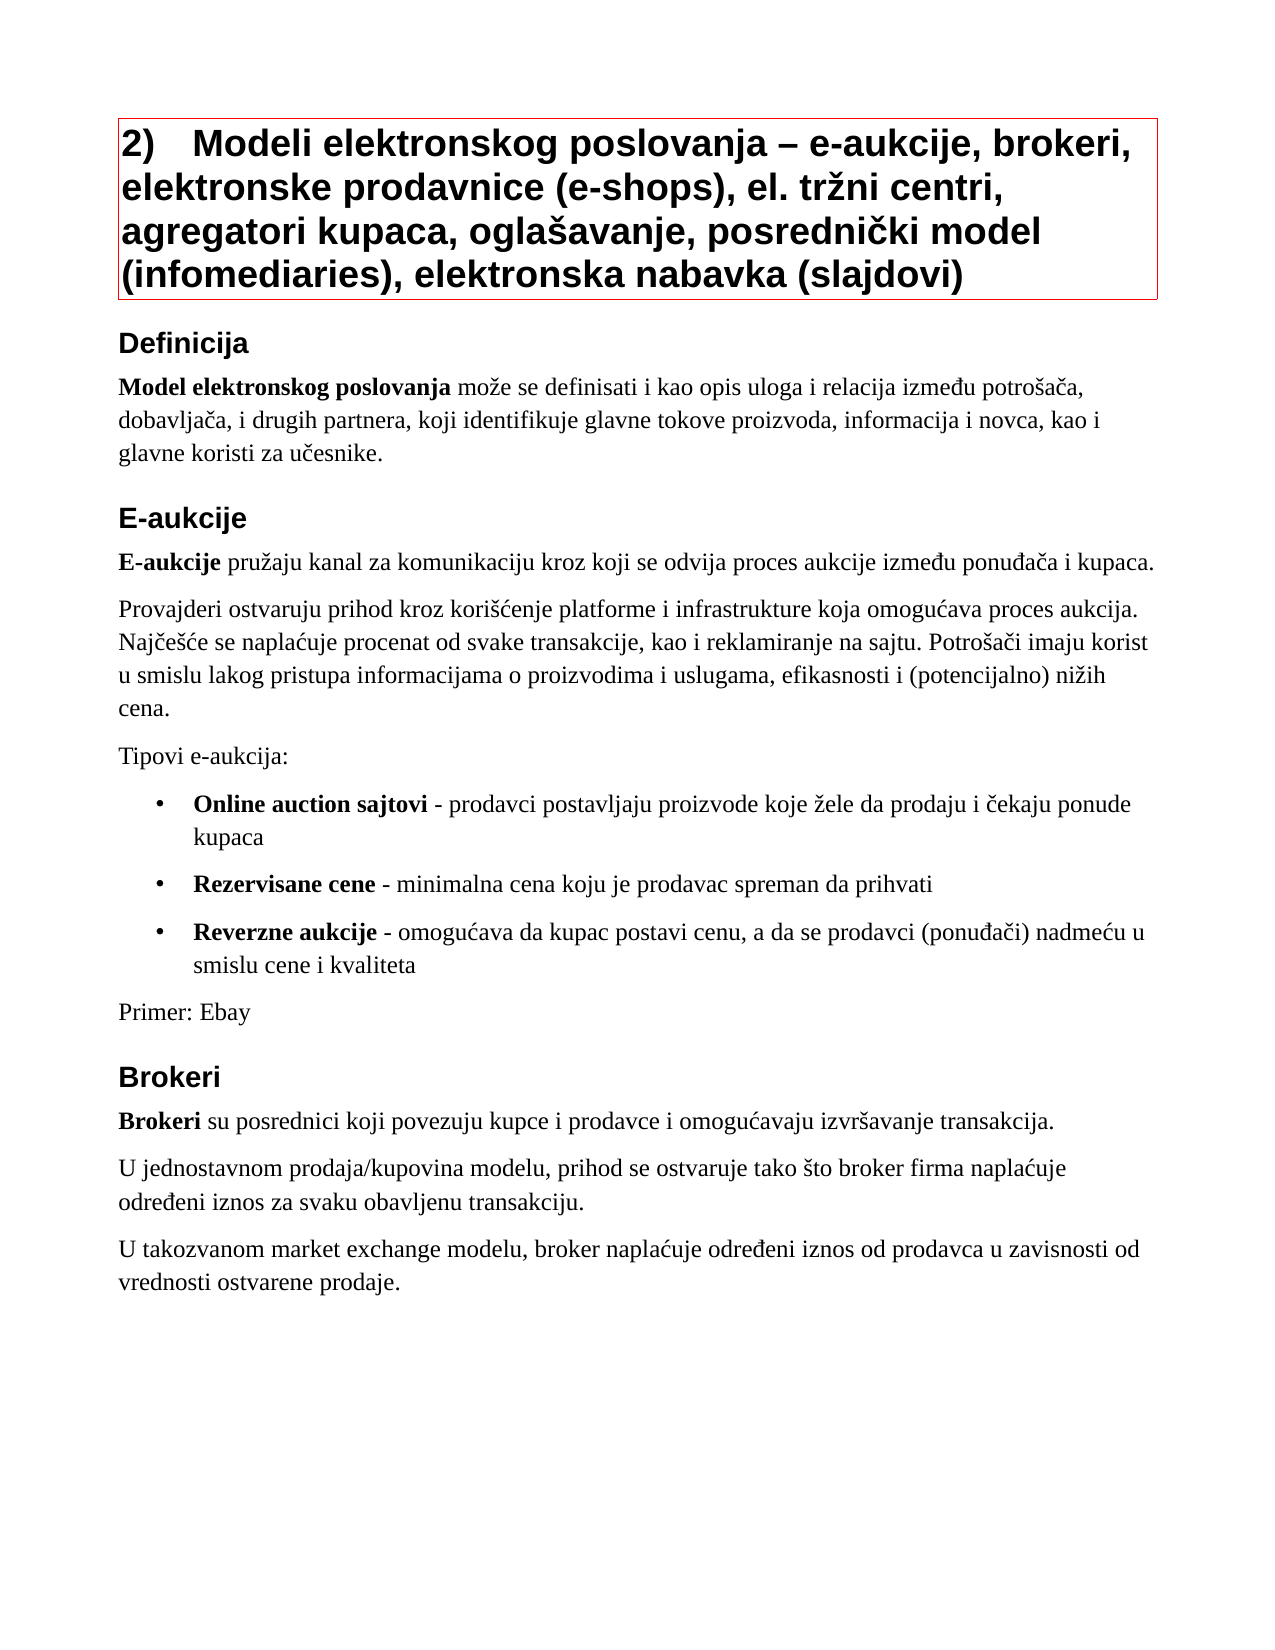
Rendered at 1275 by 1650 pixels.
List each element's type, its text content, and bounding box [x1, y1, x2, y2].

list Rezervisane cene - minimalna cena koju je prodavac spreman da prihvati [156, 869, 1157, 898]
subtitle Brokeri [118, 1060, 1157, 1093]
text Tipovi e-aukcija: [118, 741, 1157, 770]
text U jednostavnom prodaja/kupovina modelu, prihod se ostvaruje tako što broker firma naplaćuje određeni iznos za svaku obavljenu transakciju. [118, 1153, 1157, 1215]
text E-aukcije pružaju kanal za komunikaciju kroz koji se odvija proces aukcije između ponuđača i kupaca. [118, 547, 1157, 576]
text Model elektronskog poslovanja može se definisati i kao opis uloga i relacija između potrošača, dobavljača, i drugih partnera, koji identifikuje glavne tokove proizvoda, informacija i novca, kao i glavne koristi za učesnike. [118, 372, 1157, 467]
subtitle Definicija [118, 326, 1157, 360]
text Primer: Ebay [118, 997, 1157, 1026]
subtitle E-aukcije [118, 501, 1157, 534]
subtitle Modeli elektronskog poslovanja – e-aukcije, brokeri, elektronske prodavnice (e-shops), el. tržni centri, agregatori kupaca, oglašavanje, posrednički model (infomediaries), elektronska nabavka (slajdovi) [119, 119, 1157, 299]
text Brokeri su posrednici koji povezuju kupce i prodavce i omogućavaju izvršavanje transakcija. [118, 1106, 1157, 1135]
list Reverzne aukcije - omogućava da kupac postavi cenu, a da se prodavci (ponuđači) nadmeću u smislu cene i kvaliteta [156, 917, 1157, 979]
list Online auction sajtovi - prodavci postavljaju proizvode koje žele da prodaju i čekaju ponude kupaca [156, 789, 1157, 850]
text Provajderi ostvaruju prihod kroz korišćenje platforme i infrastrukture koja omogućava proces aukcija. Najčešće se naplaćuje procenat od svake transakcije, kao i reklamiranje na sajtu. Potrošači imaju korist u smislu lakog pristupa informacijama o proizvodima i uslugama, efikasnosti i (potencijalno) nižih cena. [118, 594, 1157, 722]
text U takozvanom market exchange modelu, broker naplaćuje određeni iznos od prodavca u zavisnosti od vrednosti ostvarene prodaje. [118, 1234, 1157, 1296]
